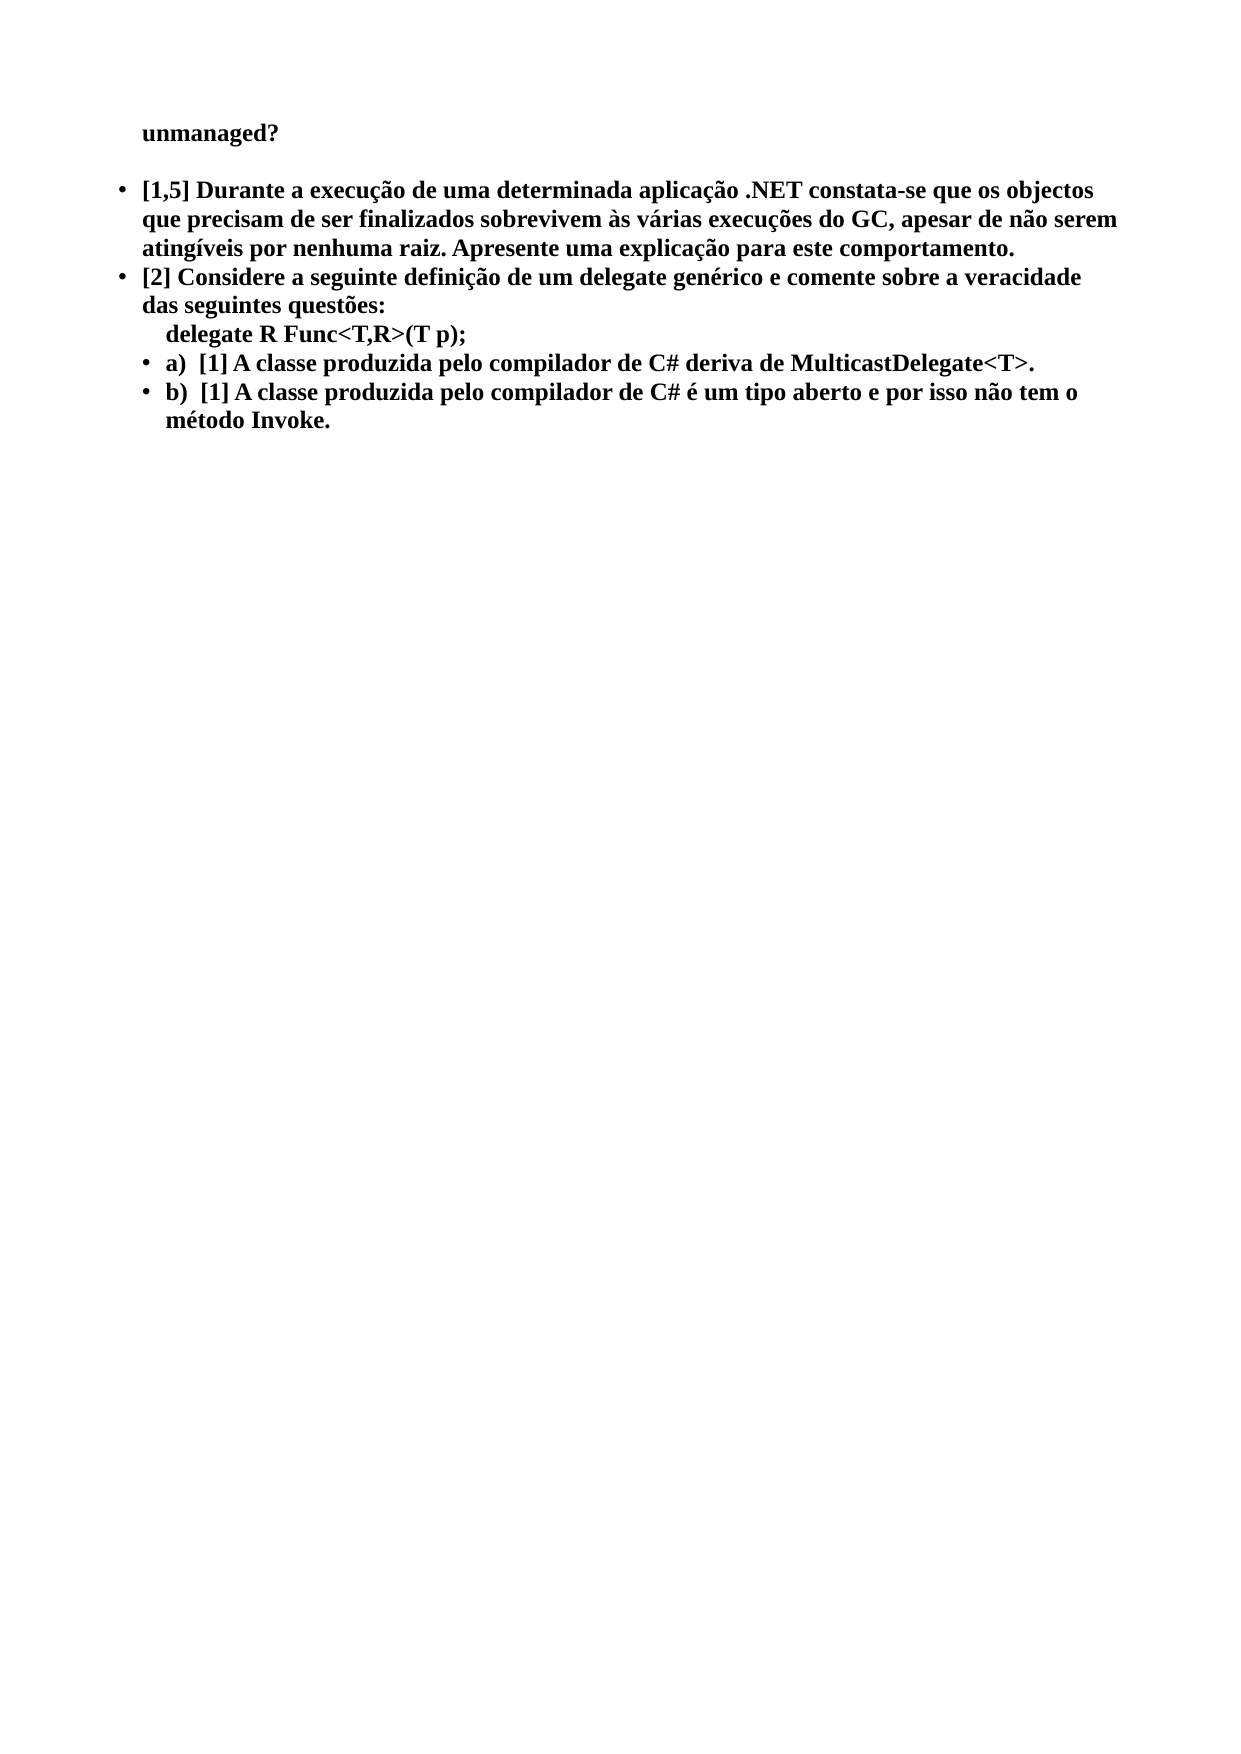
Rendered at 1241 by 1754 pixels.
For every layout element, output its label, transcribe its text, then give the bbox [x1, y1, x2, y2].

list b) [1] A classe produzida pelo compilador de C# é um tipo aberto e por isso não tem o método Invoke. [142, 377, 1122, 463]
list unmanaged? [118, 118, 1122, 147]
list [2] Considere a seguinte definição de um delegate genérico e comente sobre a veracidade das seguintes questões: [118, 262, 1122, 319]
list delegate R Func<T,R>(T p); [142, 319, 1122, 348]
list a) [1] A classe produzida pelo compilador de C# deriva de MulticastDelegate<T>. [142, 348, 1122, 377]
list [1,5] Durante a execução de uma determinada aplicação .NET constata-se que os objectos que precisam de ser finalizados sobrevivem às várias execuções do GC, apesar de não serem atingíveis por nenhuma raiz. Apresente uma explicação para este comportamento. [118, 176, 1122, 262]
